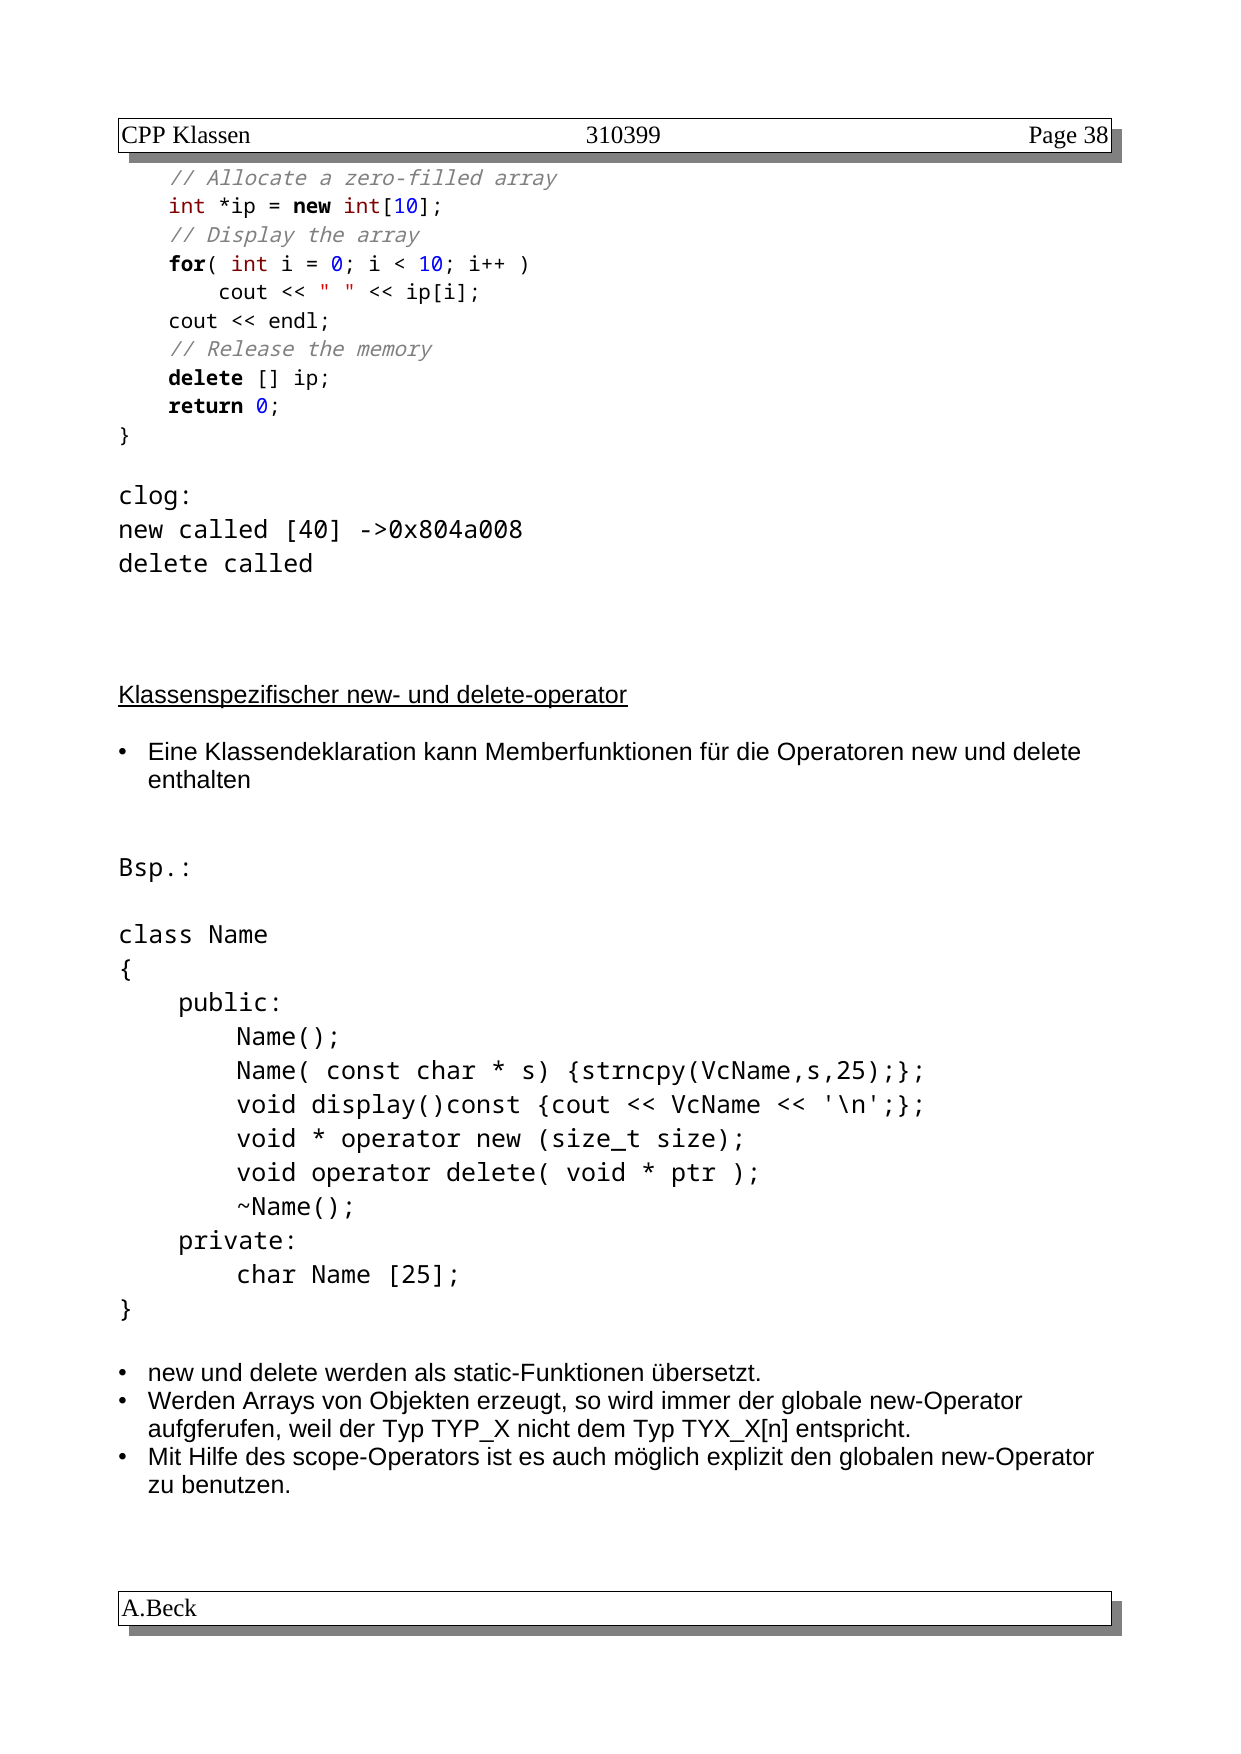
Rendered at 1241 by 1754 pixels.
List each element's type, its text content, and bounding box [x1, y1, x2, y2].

text cout << " " << ip[i]; [118, 277, 1122, 306]
text int *ip = new int[10]; [118, 191, 1122, 220]
list Werden Arrays von Objekten erzeugt, so wird immer der globale new-Operator aufgferufen, weil der Typ TYP_X nicht dem Typ TYX_X[n] entspricht. [118, 1387, 1122, 1443]
text ~Name(); [118, 1189, 1122, 1223]
text for( int i = 0; i < 10; i++ ) [118, 248, 1122, 277]
text delete called [118, 546, 1122, 579]
text } [118, 1291, 1122, 1325]
text return 0; [118, 391, 1122, 420]
list Eine Klassendeklaration kann Memberfunktionen für die Operatoren new und delete enthalten [118, 737, 1122, 793]
text new called [40] ->0x804a008 [118, 512, 1122, 546]
text Klassenspezifischer new- und delete-operator [118, 681, 1122, 709]
text char Name [25]; [118, 1257, 1122, 1291]
text } [118, 420, 1122, 448]
text cout << endl; [118, 306, 1122, 334]
text // Display the array [118, 220, 1122, 248]
text clog: [118, 478, 1122, 512]
text // Release the memory [118, 334, 1122, 363]
text Name( const char * s) {strncpy(VcName,s,25);}; [118, 1053, 1122, 1087]
list new und delete werden als static-Funktionen übersetzt. [118, 1359, 1122, 1387]
text delete [] ip; [118, 363, 1122, 391]
text // Allocate a zero-filled array [118, 163, 1122, 191]
text void operator delete( void * ptr ); [118, 1155, 1122, 1189]
text { [118, 951, 1122, 985]
text void * operator new (size_t size); [118, 1121, 1122, 1155]
text void display()const {cout << VcName << '\n';}; [118, 1087, 1122, 1121]
text class Name [118, 917, 1122, 951]
list Mit Hilfe des scope-Operators ist es auch möglich explizit den globalen new-Operator zu benutzen. [118, 1443, 1122, 1499]
text public: [118, 985, 1122, 1019]
text Bsp.: [118, 849, 1122, 883]
text Name(); [118, 1019, 1122, 1053]
text private: [118, 1223, 1122, 1257]
